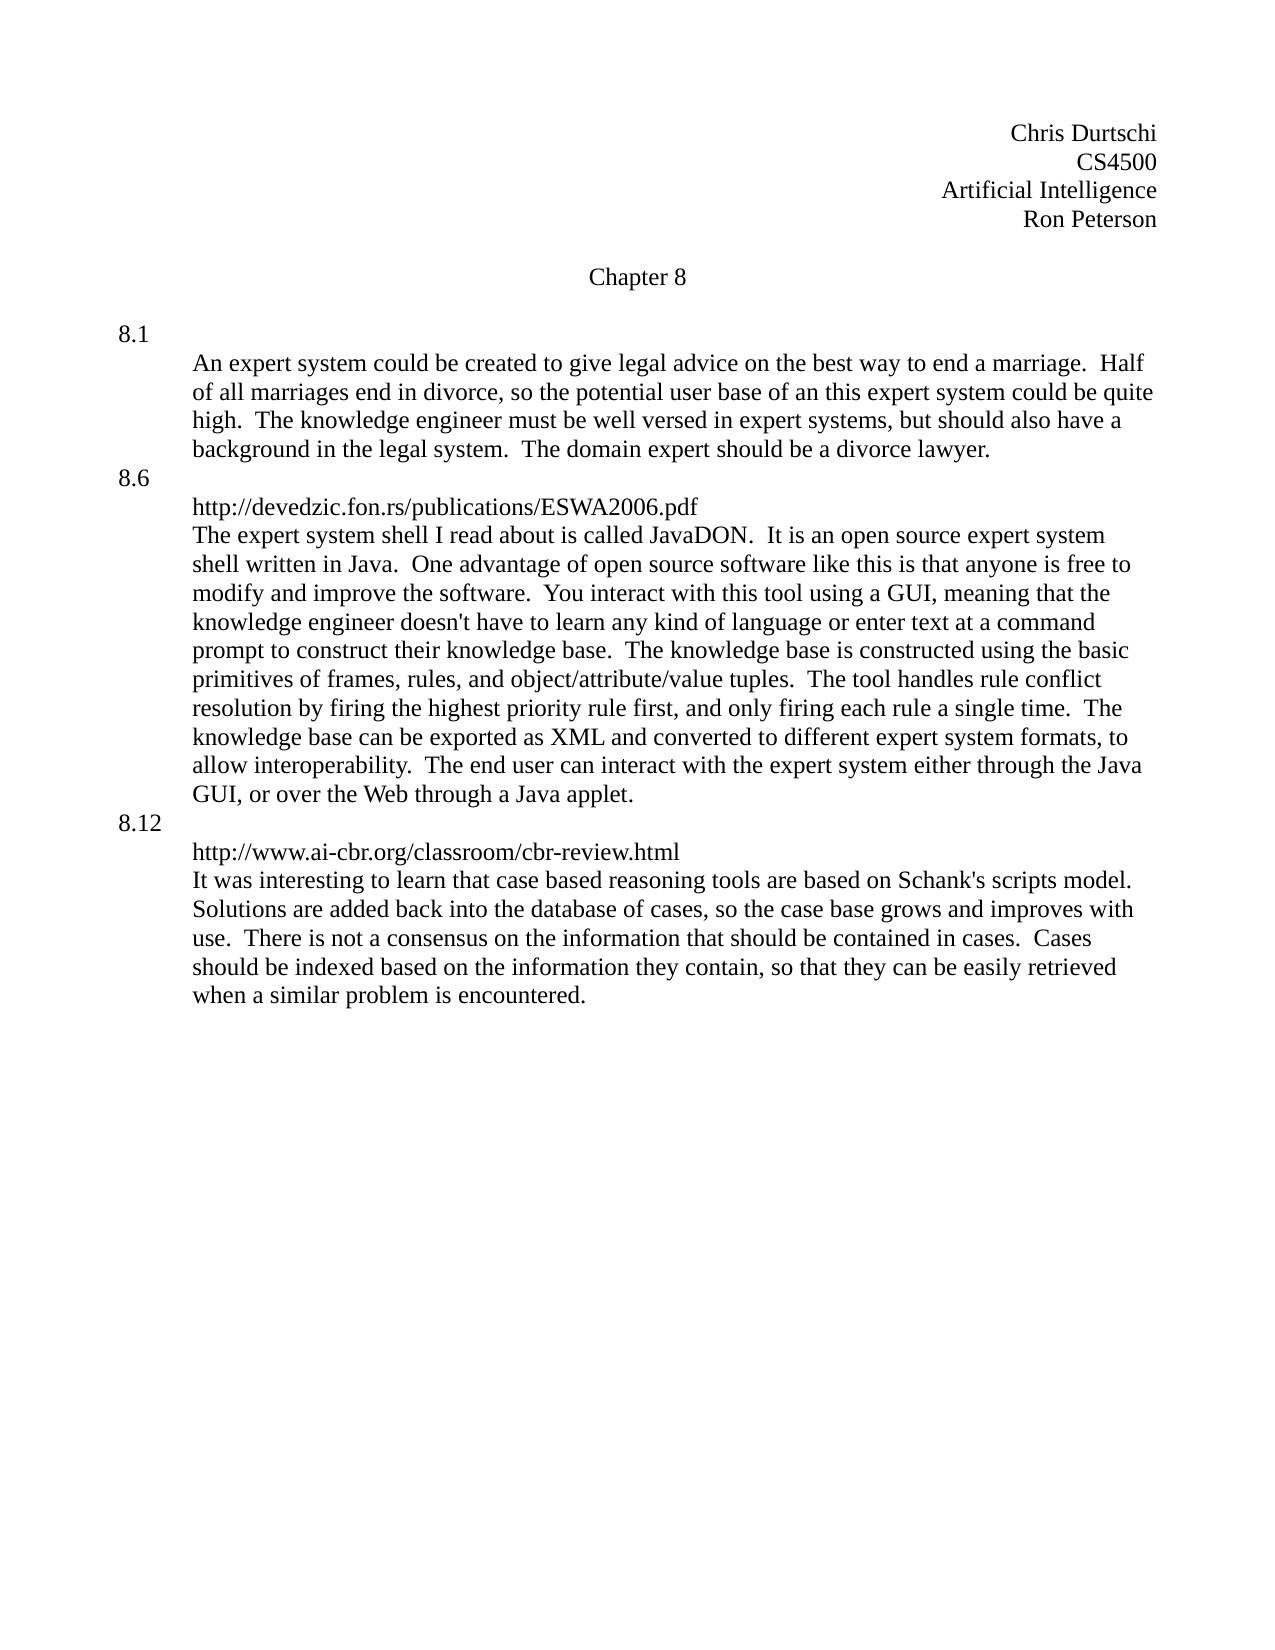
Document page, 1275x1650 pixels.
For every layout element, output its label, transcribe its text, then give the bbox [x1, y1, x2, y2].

text Artificial Intelligence [118, 176, 1157, 204]
text Chapter 8 [118, 262, 1157, 291]
text An expert system could be created to give legal advice on the best way to end a marriage. Half of all marriages end in divorce, so the potential user base of an this expert system could be quite high. The knowledge engineer must be well versed in expert systems, but should also have a background in the legal system. The domain expert should be a divorce lawyer. [192, 348, 1157, 463]
text http://www.ai-cbr.org/classroom/cbr-review.html [192, 837, 1157, 866]
text http://devedzic.fon.rs/publications/ESWA2006.pdf [192, 492, 1157, 521]
text Ron Peterson [118, 204, 1157, 233]
text 8.1 [118, 319, 1157, 348]
text 8.6 [118, 463, 1157, 492]
text 8.12 [118, 808, 1157, 837]
text The expert system shell I read about is called JavaDON. It is an open source expert system shell written in Java. One advantage of open source software like this is that anyone is free to modify and improve the software. You interact with this tool using a GUI, meaning that the knowledge engineer doesn't have to learn any kind of language or enter text at a command prompt to construct their knowledge base. The knowledge base is constructed using the basic primitives of frames, rules, and object/attribute/value tuples. The tool handles rule conflict resolution by firing the highest priority rule first, and only firing each rule a single time. The knowledge base can be exported as XML and converted to different expert system formats, to allow interoperability. The end user can interact with the expert system either through the Java GUI, or over the Web through a Java applet. [192, 521, 1157, 808]
text CS4500 [118, 147, 1157, 176]
text It was interesting to learn that case based reasoning tools are based on Schank's scripts model. Solutions are added back into the database of cases, so the case base grows and improves with use. There is not a consensus on the information that should be contained in cases. Cases should be indexed based on the information they contain, so that they can be easily retrieved when a similar problem is encountered. [192, 866, 1157, 1009]
text Chris Durtschi [118, 118, 1157, 147]
